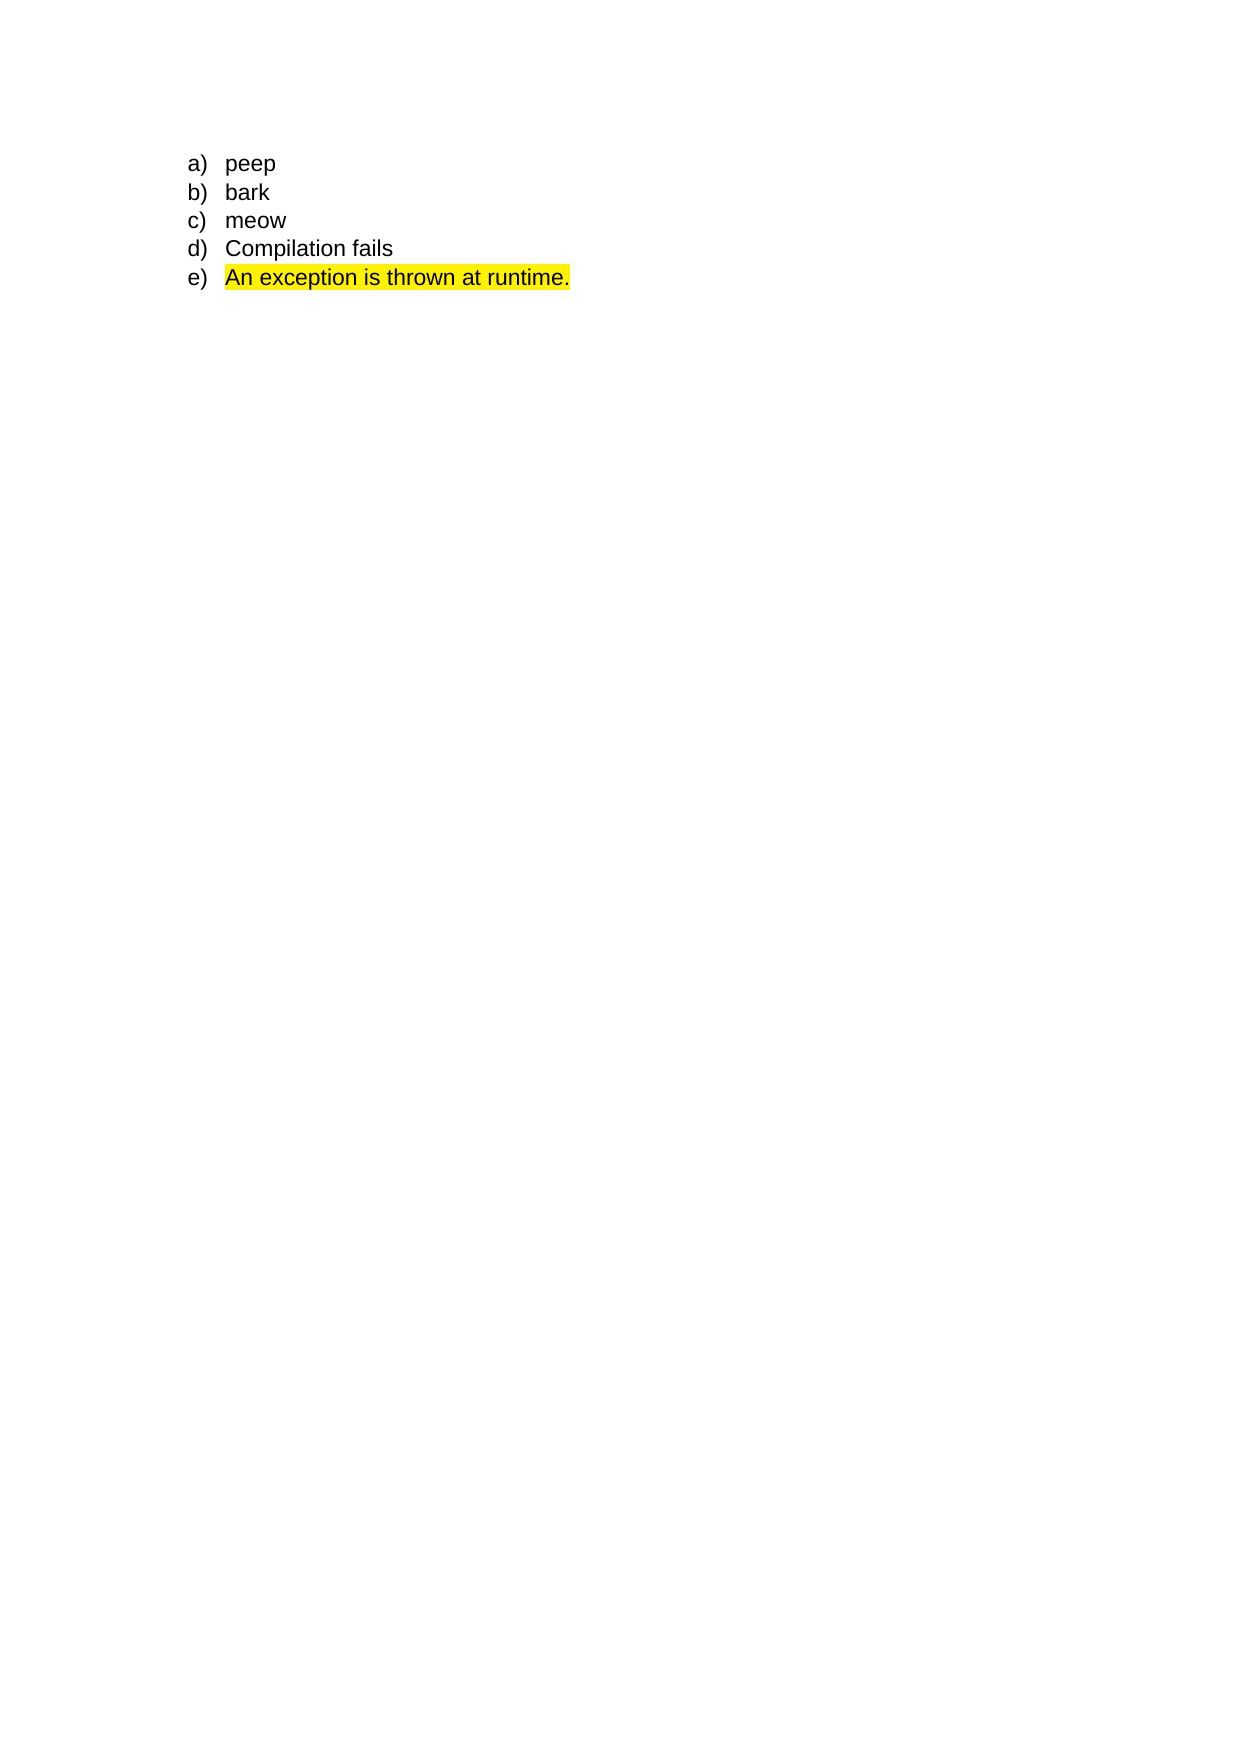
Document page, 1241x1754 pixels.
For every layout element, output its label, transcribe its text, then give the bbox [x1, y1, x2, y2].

list Compilation fails [187, 235, 1090, 262]
list An exception is thrown at runtime. [187, 264, 1090, 290]
list peep [187, 150, 1090, 176]
list bark [187, 178, 1090, 205]
list meow [187, 207, 1090, 233]
